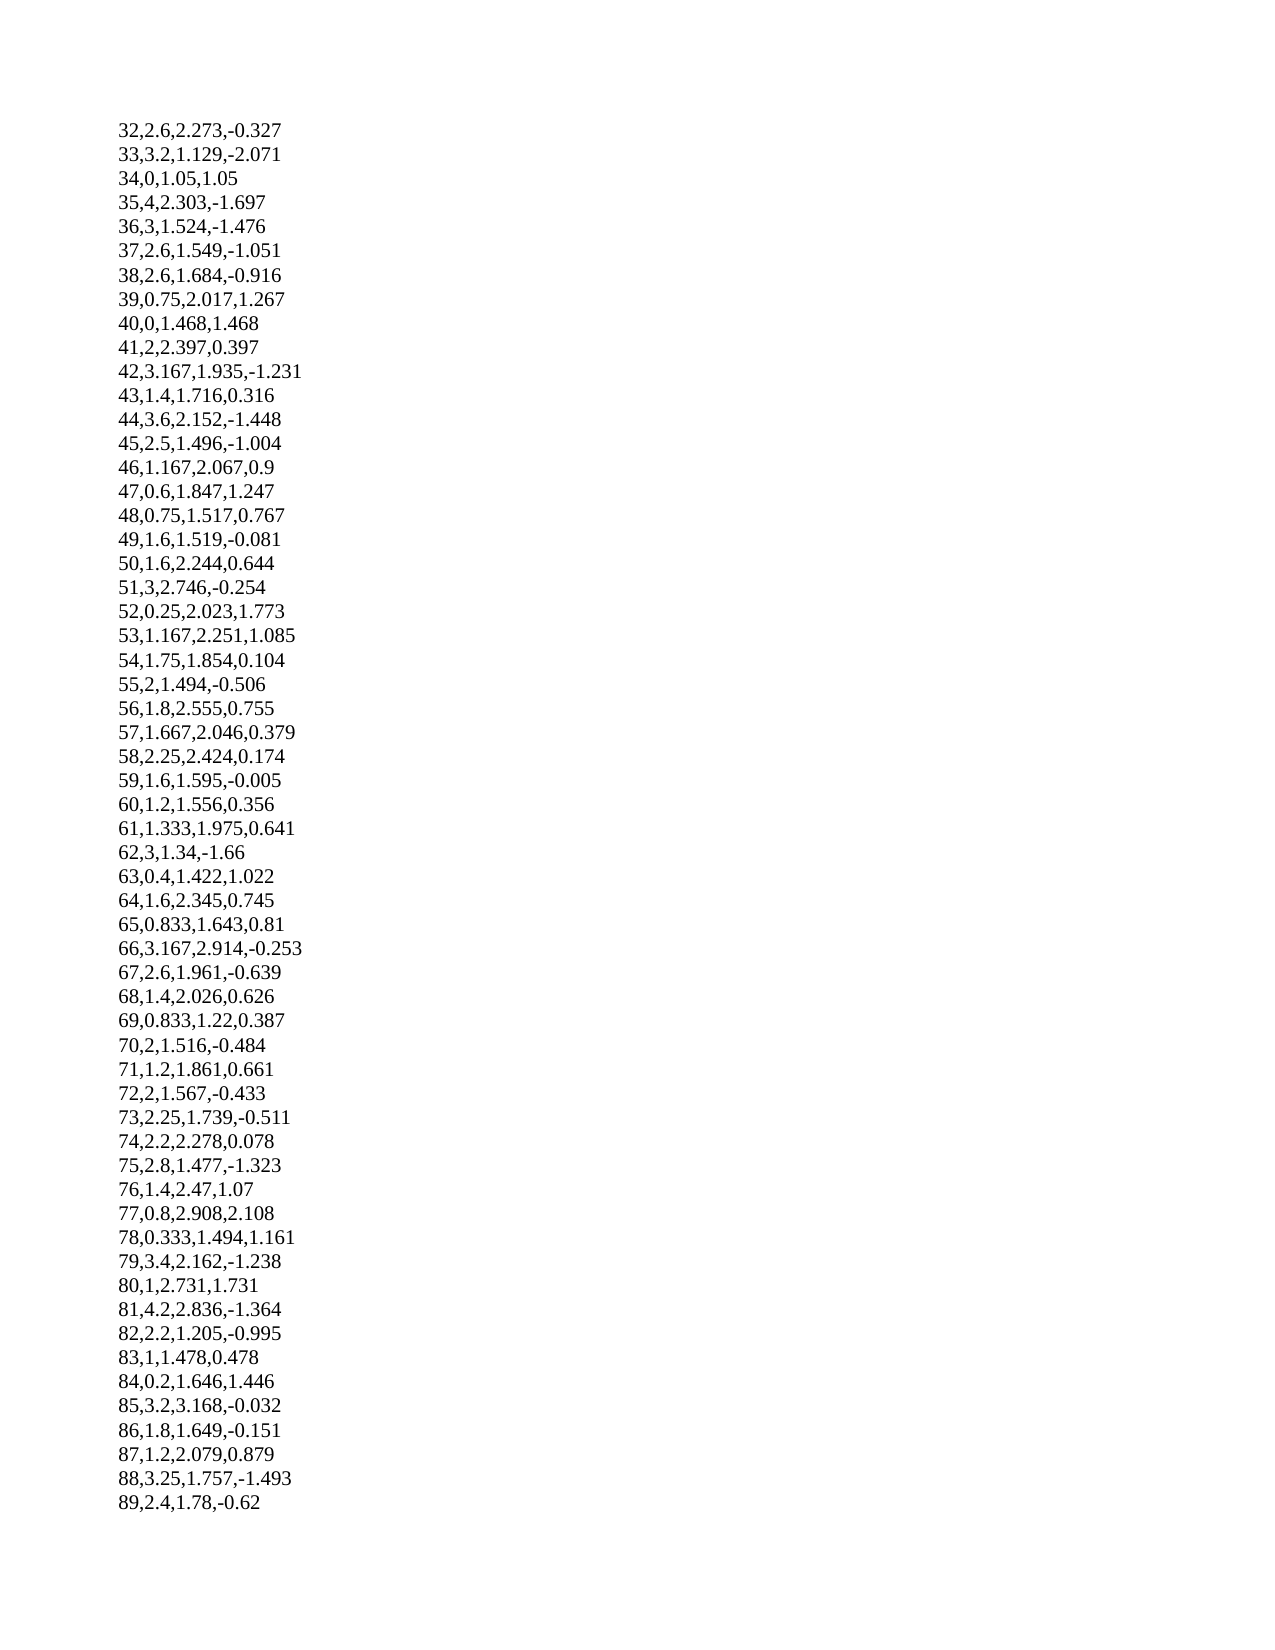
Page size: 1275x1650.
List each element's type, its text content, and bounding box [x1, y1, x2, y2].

text 69,0.833,1.22,0.387 [118, 1008, 1157, 1032]
text 78,0.333,1.494,1.161 [118, 1225, 1157, 1249]
text 81,4.2,2.836,-1.364 [118, 1297, 1157, 1321]
text 51,3,2.746,-0.254 [118, 575, 1157, 599]
text 47,0.6,1.847,1.247 [118, 479, 1157, 503]
text 32,2.6,2.273,-0.327 [118, 118, 1157, 142]
text 65,0.833,1.643,0.81 [118, 912, 1157, 936]
text 88,3.25,1.757,-1.493 [118, 1466, 1157, 1490]
text 53,1.167,2.251,1.085 [118, 623, 1157, 647]
text 49,1.6,1.519,-0.081 [118, 527, 1157, 551]
text 45,2.5,1.496,-1.004 [118, 431, 1157, 455]
text 42,3.167,1.935,-1.231 [118, 359, 1157, 383]
text 63,0.4,1.422,1.022 [118, 864, 1157, 888]
text 86,1.8,1.649,-0.151 [118, 1417, 1157, 1442]
text 66,3.167,2.914,-0.253 [118, 936, 1157, 960]
text 77,0.8,2.908,2.108 [118, 1201, 1157, 1225]
text 37,2.6,1.549,-1.051 [118, 238, 1157, 262]
text 59,1.6,1.595,-0.005 [118, 768, 1157, 792]
text 70,2,1.516,-0.484 [118, 1032, 1157, 1057]
text 74,2.2,2.278,0.078 [118, 1129, 1157, 1153]
text 57,1.667,2.046,0.379 [118, 720, 1157, 744]
text 82,2.2,1.205,-0.995 [118, 1321, 1157, 1345]
text 58,2.25,2.424,0.174 [118, 744, 1157, 768]
text 41,2,2.397,0.397 [118, 335, 1157, 359]
text 75,2.8,1.477,-1.323 [118, 1153, 1157, 1177]
text 44,3.6,2.152,-1.448 [118, 407, 1157, 431]
text 46,1.167,2.067,0.9 [118, 455, 1157, 479]
text 68,1.4,2.026,0.626 [118, 984, 1157, 1008]
text 38,2.6,1.684,-0.916 [118, 262, 1157, 287]
text 83,1,1.478,0.478 [118, 1345, 1157, 1369]
text 85,3.2,3.168,-0.032 [118, 1393, 1157, 1417]
text 71,1.2,1.861,0.661 [118, 1057, 1157, 1081]
text 43,1.4,1.716,0.316 [118, 383, 1157, 407]
text 79,3.4,2.162,-1.238 [118, 1249, 1157, 1273]
text 40,0,1.468,1.468 [118, 311, 1157, 335]
text 62,3,1.34,-1.66 [118, 840, 1157, 864]
text 52,0.25,2.023,1.773 [118, 599, 1157, 623]
text 67,2.6,1.961,-0.639 [118, 960, 1157, 984]
text 73,2.25,1.739,-0.511 [118, 1105, 1157, 1129]
text 36,3,1.524,-1.476 [118, 214, 1157, 238]
text 64,1.6,2.345,0.745 [118, 888, 1157, 912]
text 60,1.2,1.556,0.356 [118, 792, 1157, 816]
text 56,1.8,2.555,0.755 [118, 696, 1157, 720]
text 80,1,2.731,1.731 [118, 1273, 1157, 1297]
text 39,0.75,2.017,1.267 [118, 287, 1157, 311]
text 87,1.2,2.079,0.879 [118, 1442, 1157, 1466]
text 33,3.2,1.129,-2.071 [118, 142, 1157, 166]
text 48,0.75,1.517,0.767 [118, 503, 1157, 527]
text 72,2,1.567,-0.433 [118, 1081, 1157, 1105]
text 76,1.4,2.47,1.07 [118, 1177, 1157, 1201]
text 50,1.6,2.244,0.644 [118, 551, 1157, 575]
text 35,4,2.303,-1.697 [118, 190, 1157, 214]
text 61,1.333,1.975,0.641 [118, 816, 1157, 840]
text 84,0.2,1.646,1.446 [118, 1369, 1157, 1393]
text 89,2.4,1.78,-0.62 [118, 1490, 1157, 1514]
text 34,0,1.05,1.05 [118, 166, 1157, 190]
text 55,2,1.494,-0.506 [118, 672, 1157, 696]
text 54,1.75,1.854,0.104 [118, 647, 1157, 672]
